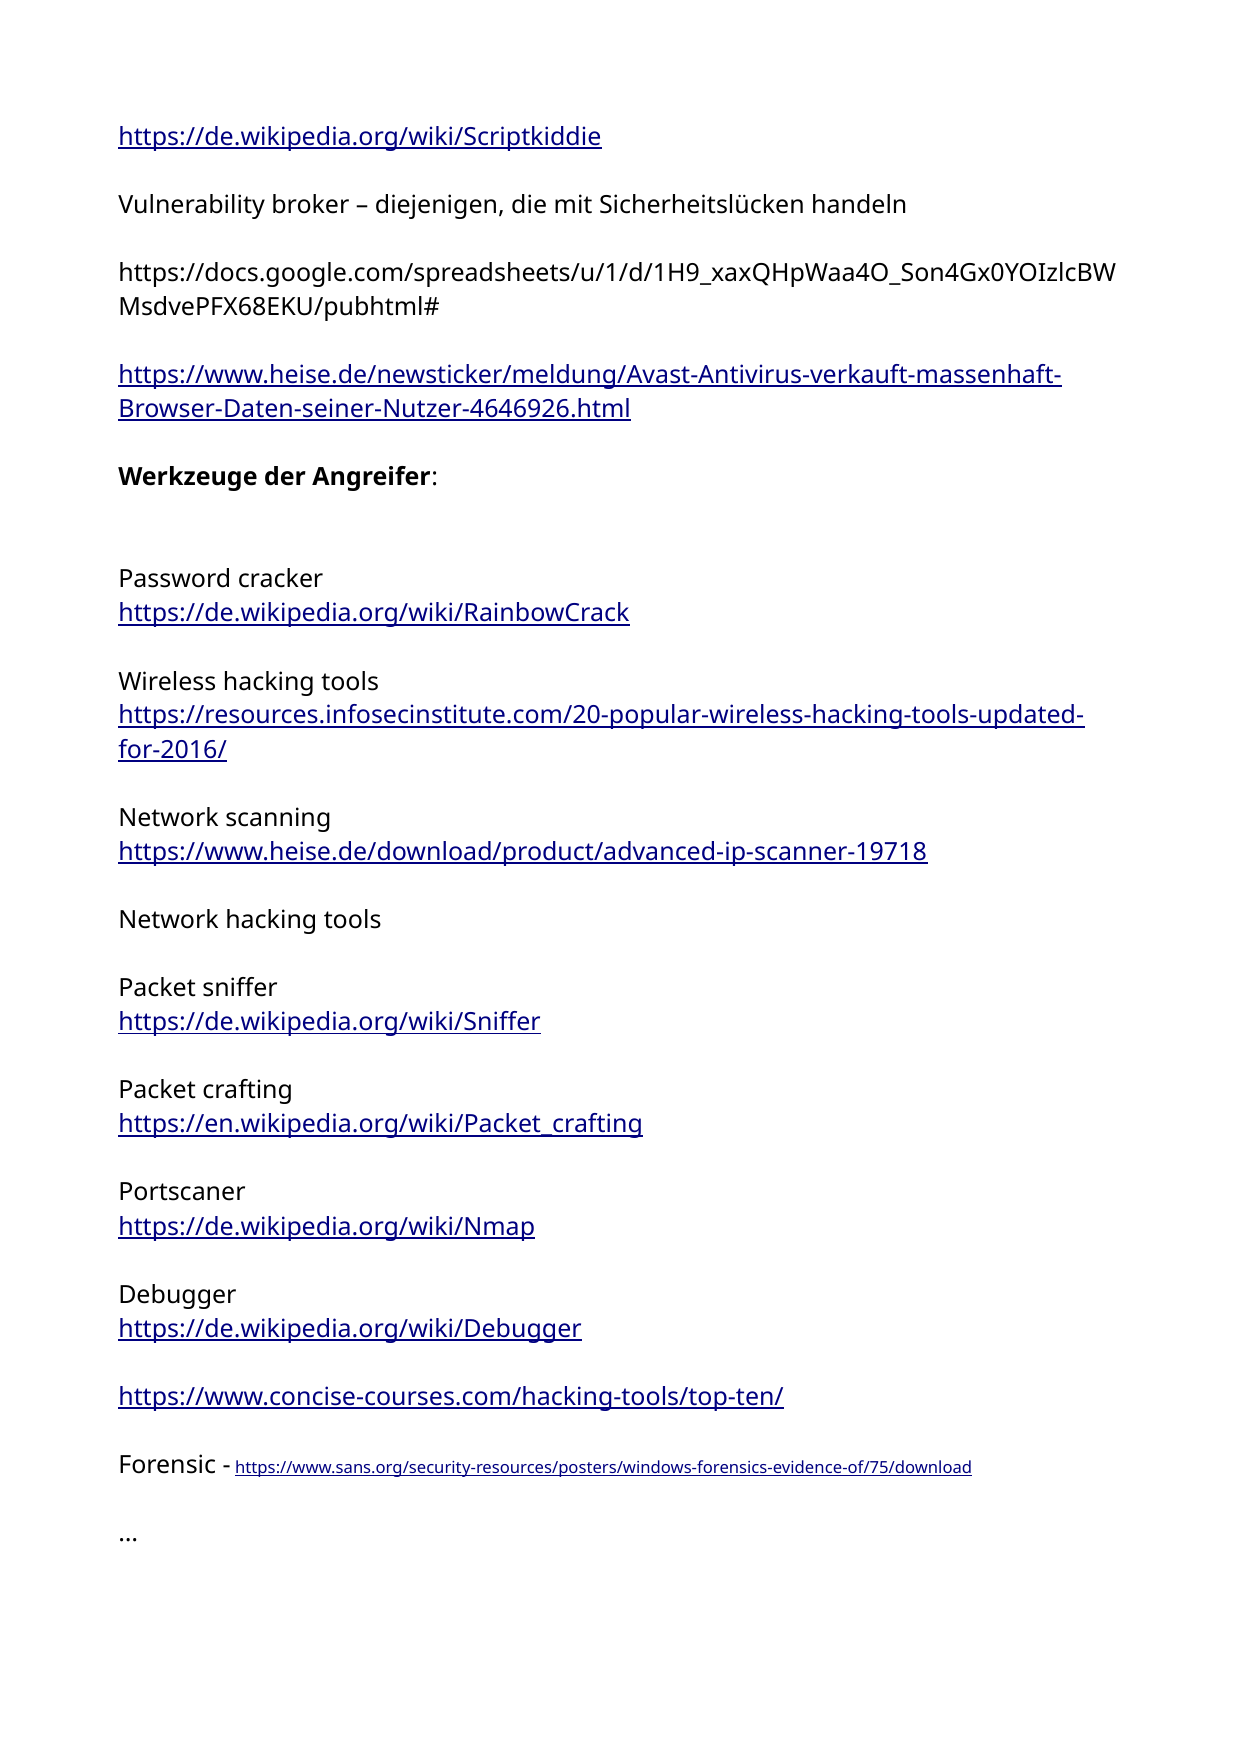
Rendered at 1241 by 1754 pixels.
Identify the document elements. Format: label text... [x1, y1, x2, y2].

text Network scanning https://www.heise.de/download/product/advanced-ip-scanner-19718 Network hacking tools Packet sniffer https://de.wikipedia.org/wiki/Sniffer Packet crafting https://en.wikipedia.org/wiki/Packet_crafting Portscaner https://de.wikipedia.org/wiki/Nmap [118, 765, 1122, 1242]
text Forensic - https://www.sans.org/security-resources/posters/windows-forensics-evidence-of/75/download … [118, 1447, 1122, 1577]
text Debugger https://de.wikipedia.org/wiki/Debugger https://www.concise-courses.com/hacking-tools/top-ten/ [118, 1242, 1122, 1412]
text https://de.wikipedia.org/wiki/Scriptkiddie Vulnerability broker – diejenigen, die mit Sicherheitslücken handeln https://docs.google.com/spreadsheets/u/1/d/1H9_xaxQHpWaa4O_Son4Gx0YOIzlcBWMsdvePFX68EKU/pubhtml# https://www.heise.de/newsticker/meldung/Avast-Antivirus-verkauft-massenhaft-Browser-Daten-seiner-Nutzer-4646926.html Werkzeuge der Angreifer: Password cracker https://de.wikipedia.org/wiki/RainbowCrack Wireless hacking tools https://resources.infosecinstitute.com/20-popular-wireless-hacking-tools-updated-for-2016/ [118, 118, 1122, 765]
